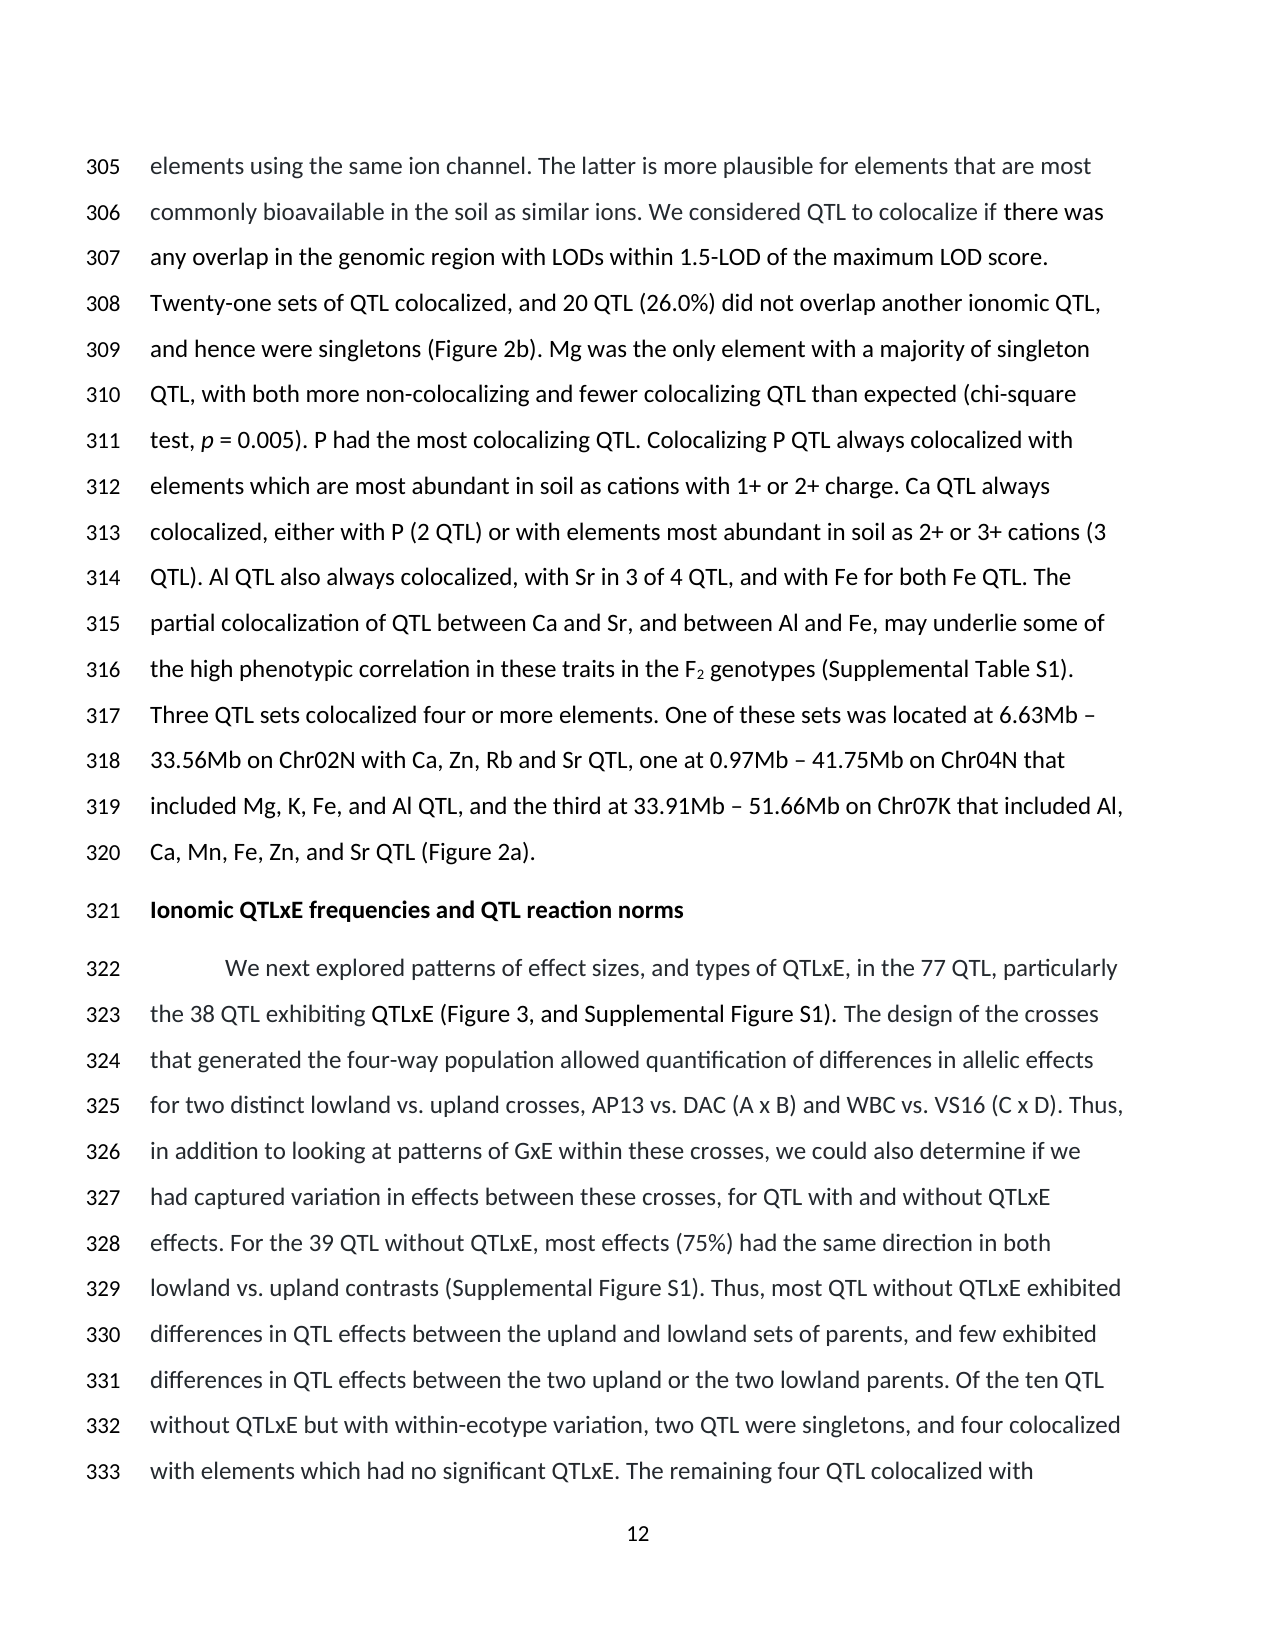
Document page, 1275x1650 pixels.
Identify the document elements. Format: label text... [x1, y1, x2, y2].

text We next explored patterns of effect sizes, and types of QTLxE, in the 77 QTL, particularly the 38 QTL exhibiting QTLxE (Figure 3, and Supplemental Figure S1). The design of the crosses that generated the four-way population allowed quantification of differences in allelic effects for two distinct lowland vs. upland crosses, AP13 vs. DAC (A x B) and WBC vs. VS16 (C x D). Thus, in addition to looking at patterns of GxE within these crosses, we could also determine if we had captured variation in effects between these crosses, for QTL with and without QTLxE effects. For the 39 QTL without QTLxE, most effects (75%) had the same direction in both lowland vs. upland contrasts (Supplemental Figure S1). Thus, most QTL without QTLxE exhibited differences in QTL effects between the upland and lowland sets of parents, and few exhibited differences in QTL effects between the two upland or the two lowland parents. Of the ten QTL without QTLxE but with within-ecotype variation, two QTL were singletons, and four colocalized with elements which had no significant QTLxE. The remaining four QTL colocalized with [150, 952, 1125, 1486]
text Ionomic QTLxE frequencies and QTL reaction norms [150, 894, 1125, 925]
text elements using the same ion channel. The latter is more plausible for elements that are most commonly bioavailable in the soil as similar ions. We considered QTL to colocalize if there was any overlap in the genomic region with LODs within 1.5-LOD of the maximum LOD score. Twenty-one sets of QTL colocalized, and 20 QTL (26.0%) did not overlap another ionomic QTL, and hence were singletons (Figure 2b). Mg was the only element with a majority of singleton QTL, with both more non-colocalizing and fewer colocalizing QTL than expected (chi-square test, p = 0.005). P had the most colocalizing QTL. Colocalizing P QTL always colocalized with elements which are most abundant in soil as cations with 1+ or 2+ charge. Ca QTL always colocalized, either with P (2 QTL) or with elements most abundant in soil as 2+ or 3+ cations (3 QTL). Al QTL also always colocalized, with Sr in 3 of 4 QTL, and with Fe for both Fe QTL. The partial colocalization of QTL between Ca and Sr, and between Al and Fe, may underlie some of the high phenotypic correlation in these traits in the F2 genotypes (Supplemental Table S1). Three QTL sets colocalized four or more elements. One of these sets was located at 6.63Mb – 33.56Mb on Chr02N with Ca, Zn, Rb and Sr QTL, one at 0.97Mb – 41.75Mb on Chr04N that included Mg, K, Fe, and Al QTL, and the third at 33.91Mb – 51.66Mb on Chr07K that included Al, Ca, Mn, Fe, Zn, and Sr QTL (Figure 2a). [150, 150, 1125, 866]
